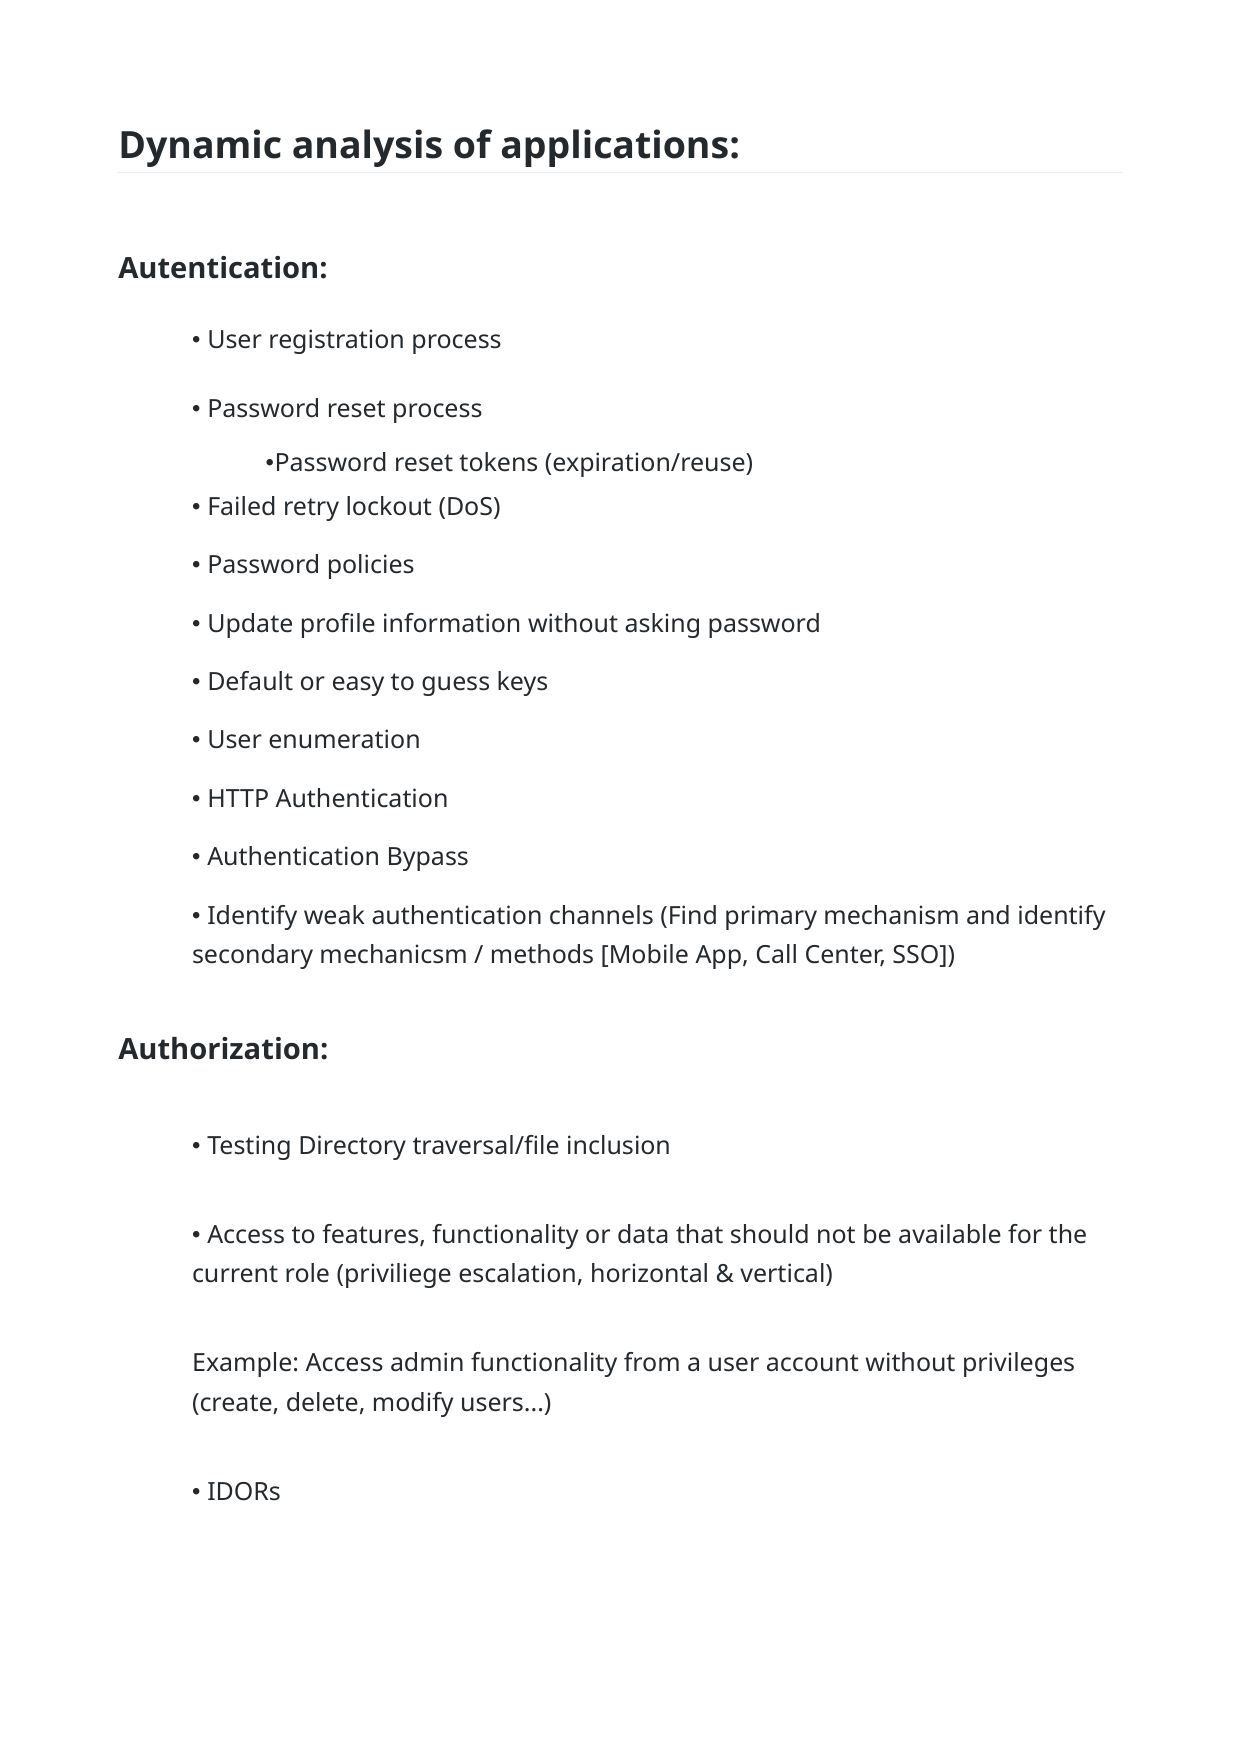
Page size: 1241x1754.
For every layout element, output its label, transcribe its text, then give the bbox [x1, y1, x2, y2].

subtitle Dynamic analysis of applications: [118, 118, 1122, 172]
list Update profile information without asking password [118, 605, 1122, 639]
list IDORs [118, 1473, 1122, 1507]
list User registration process [118, 322, 1122, 356]
list Identify weak authentication channels (Find primary mechanism and identify secondary mechanicsm / methods [Mobile App, Call Center, SSO]) [118, 897, 1122, 971]
list Access to features, functionality or data that should not be available for the current role (priviliege escalation, horizontal & vertical) [118, 1217, 1122, 1290]
subtitle Authorization: [118, 1028, 1122, 1068]
list Authentication Bypass [118, 839, 1122, 873]
list Default or easy to guess keys [118, 664, 1122, 698]
list User enumeration [118, 722, 1122, 756]
list Password reset tokens (expiration/reuse) [118, 444, 1122, 479]
list Failed retry lockout (DoS) [118, 488, 1122, 522]
list HTTP Authentication [118, 781, 1122, 815]
subtitle Autentication: [118, 247, 1122, 287]
list Testing Directory traversal/file inclusion [118, 1127, 1122, 1162]
list Password reset process [118, 391, 1122, 425]
list Example: Access admin functionality from a user account without privileges (create, delete, modify users...) [118, 1345, 1122, 1418]
list Password policies [118, 547, 1122, 581]
